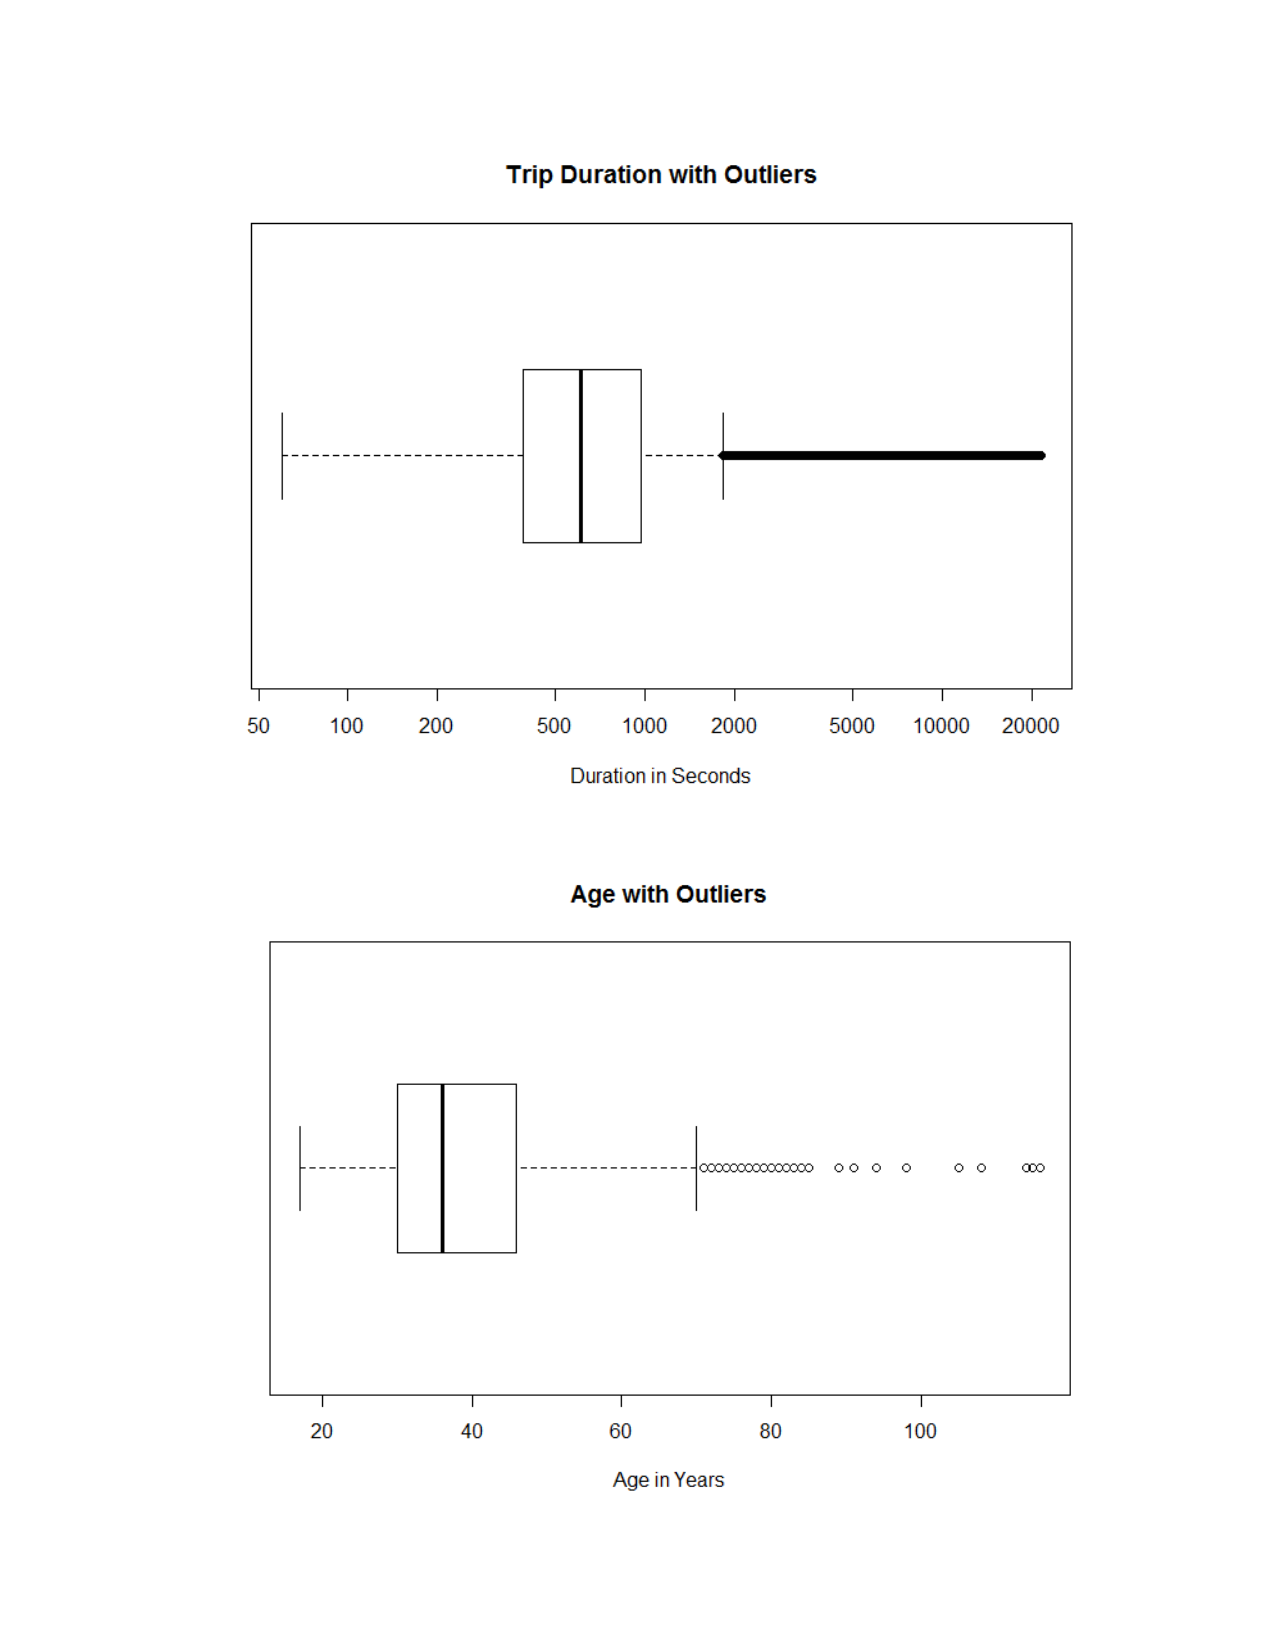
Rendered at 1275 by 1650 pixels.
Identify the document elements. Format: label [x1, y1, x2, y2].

picture [172, 844, 1121, 1517]
picture [151, 123, 1124, 814]
